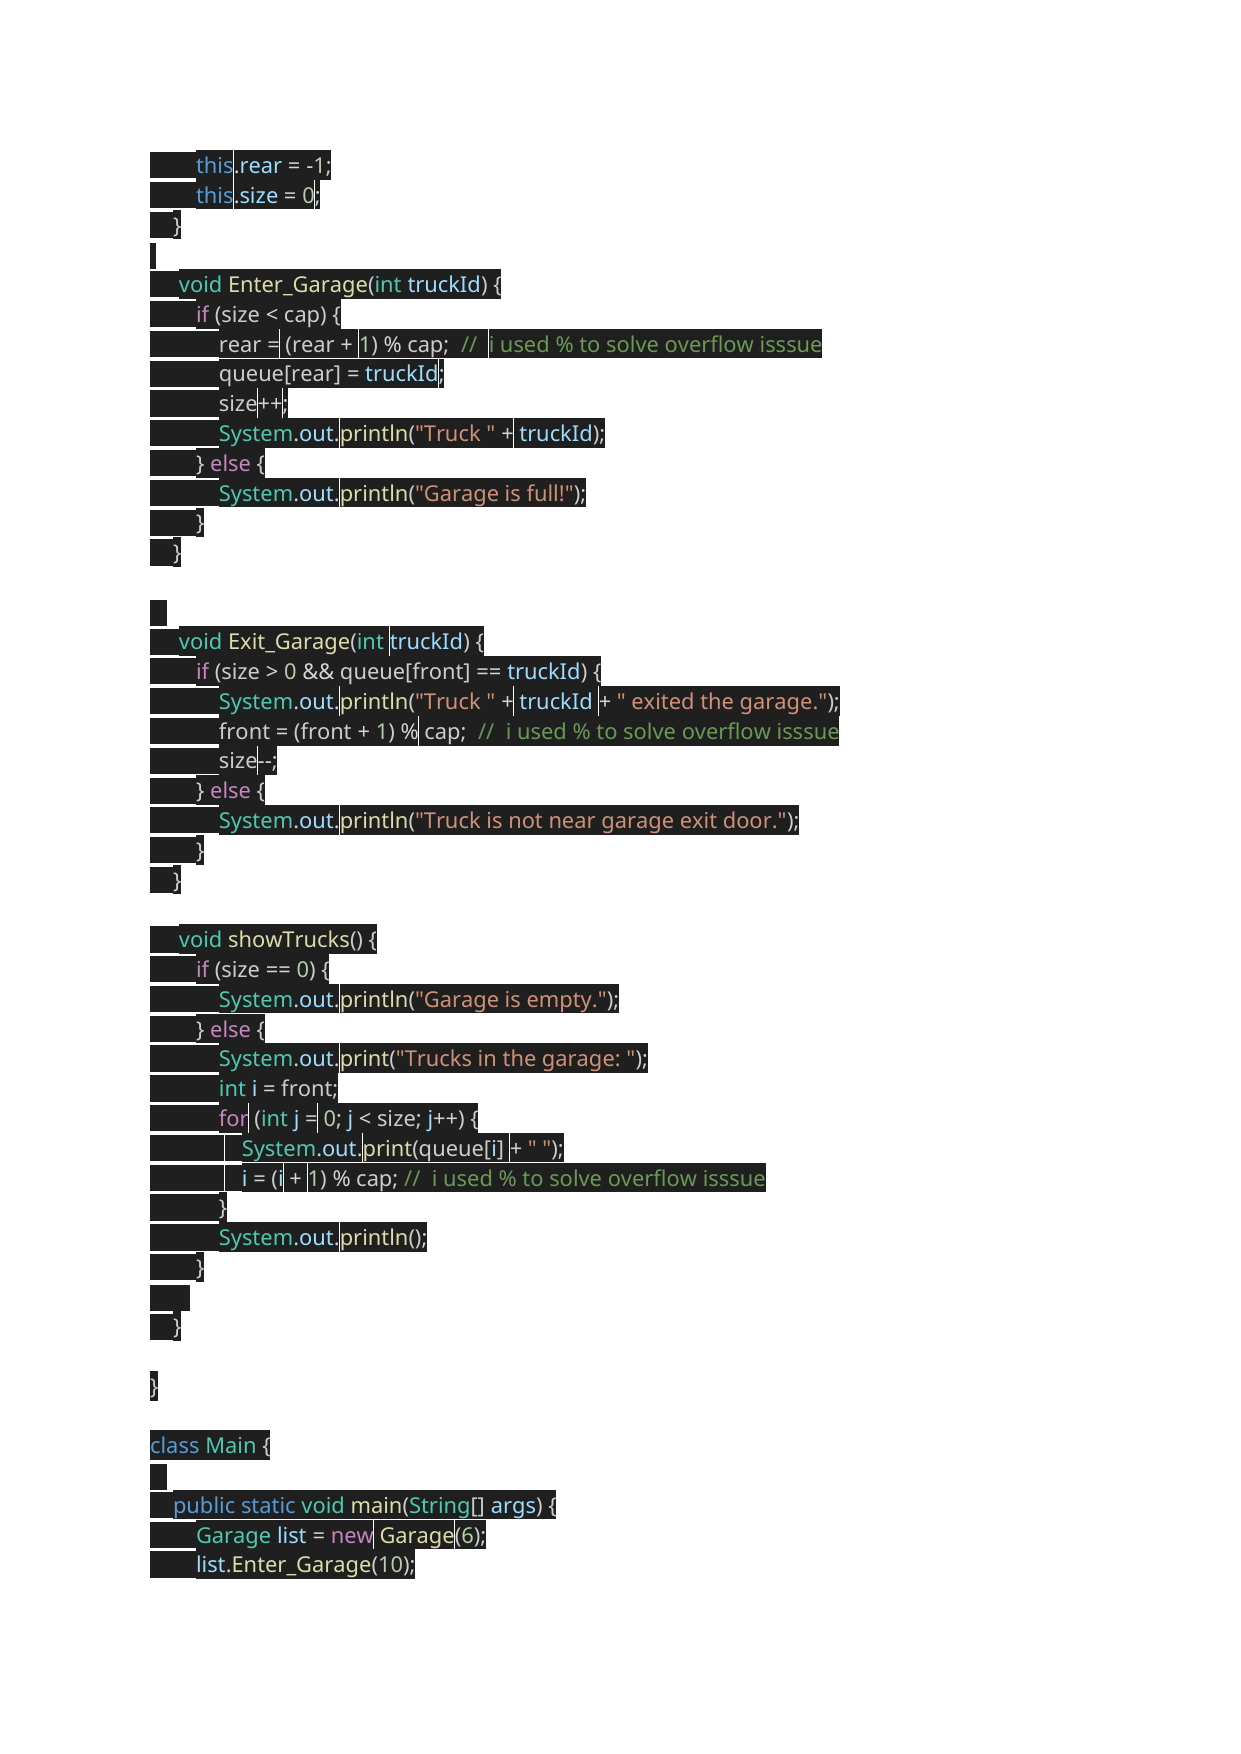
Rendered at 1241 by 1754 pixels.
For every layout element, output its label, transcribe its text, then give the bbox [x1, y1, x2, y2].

text queue[rear] = truckId; [150, 358, 1090, 388]
text } else { [150, 1013, 1090, 1043]
text i = (i + 1) % cap; // i used % to solve overflow isssue [150, 1162, 1090, 1192]
text } else { [150, 448, 1090, 478]
text } [150, 1252, 1090, 1282]
text void Enter_Garage(int truckId) { [150, 269, 1090, 299]
text System.out.println("Truck " + truckId); [150, 418, 1090, 448]
text for (int j = 0; j < size; j++) { [150, 1103, 1090, 1133]
text size--; [150, 746, 1090, 775]
text if (size == 0) { [150, 954, 1090, 984]
text int i = front; [150, 1073, 1090, 1103]
text public static void main(String[] args) { [150, 1490, 1090, 1519]
text System.out.println("Truck is not near garage exit door."); [150, 805, 1090, 835]
text if (size > 0 && queue[front] == truckId) { [150, 656, 1090, 686]
text list.Enter_Garage(10); [150, 1549, 1090, 1579]
text System.out.println("Garage is empty."); [150, 984, 1090, 1013]
text class Main { [150, 1430, 1090, 1460]
text } else { [150, 775, 1090, 805]
text System.out.println("Truck " + truckId + " exited the garage."); [150, 686, 1090, 716]
text this.size = 0; [150, 180, 1090, 209]
text rear = (rear + 1) % cap; // i used % to solve overflow isssue [150, 329, 1090, 358]
text System.out.println(); [150, 1222, 1090, 1252]
text } [150, 507, 1090, 537]
text } [150, 537, 1090, 567]
text size++; [150, 388, 1090, 418]
text Garage list = new Garage(6); [150, 1519, 1090, 1549]
text void Exit_Garage(int truckId) { [150, 626, 1090, 656]
text System.out.print(queue[i] + " "); [150, 1133, 1090, 1162]
text } [150, 835, 1090, 865]
text System.out.println("Garage is full!"); [150, 478, 1090, 507]
text front = (front + 1) % cap; // i used % to solve overflow isssue [150, 716, 1090, 746]
text } [150, 209, 1090, 239]
text this.rear = -1; [150, 150, 1090, 180]
text System.out.print("Trucks in the garage: "); [150, 1043, 1090, 1073]
text } [150, 1192, 1090, 1222]
text void showTrucks() { [150, 924, 1090, 954]
text if (size < cap) { [150, 299, 1090, 329]
text } [150, 1371, 1090, 1401]
text } [150, 1311, 1090, 1341]
text } [150, 865, 1090, 894]
